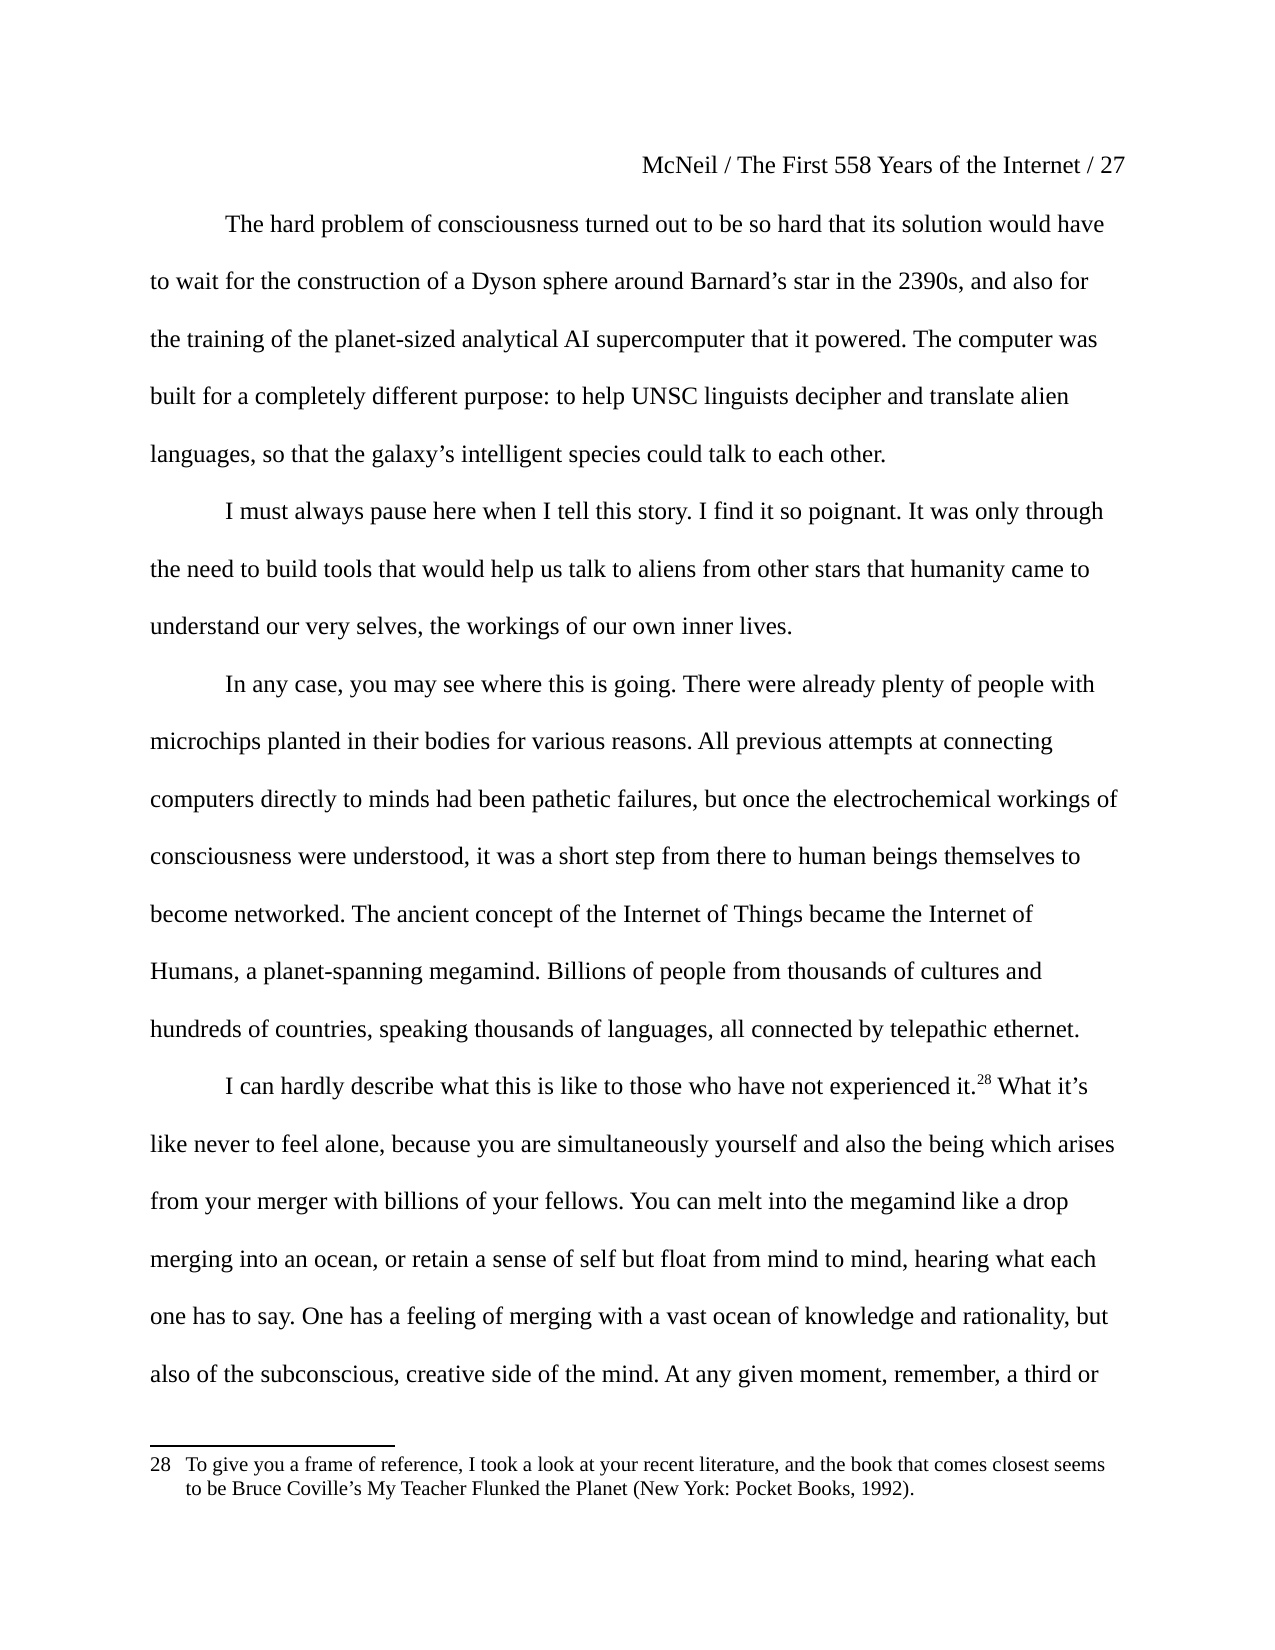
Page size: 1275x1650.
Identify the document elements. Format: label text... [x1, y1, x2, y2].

text The hard problem of consciousness turned out to be so hard that its solution would have to wait for the construction of a Dyson sphere around Barnard’s star in the 2390s, and also for the training of the planet-sized analytical AI supercomputer that it powered. The computer was built for a completely different purpose: to help UNSC linguists decipher and translate alien languages, so that the galaxy’s intelligent species could talk to each other. [150, 209, 1125, 467]
text I must always pause here when I tell this story. I find it so poignant. It was only through the need to build tools that would help us talk to aliens from other stars that humanity came to understand our very selves, the workings of our own inner lives. [150, 496, 1125, 640]
text To give you a frame of reference, I took a look at your recent literature, and the book that comes closest seems to be Bruce Coville’s My Teacher Flunked the Planet (New York: Pocket Books, 1992). [150, 1452, 1125, 1500]
text In any case, you may see where this is going. There were already plenty of people with microchips planted in their bodies for various reasons. All previous attempts at connecting computers directly to minds had been pathetic failures, but once the electrochemical workings of consciousness were understood, it was a short step from there to human beings themselves to become networked. The ancient concept of the Internet of Things became the Internet of Humans, a planet-spanning megamind. Billions of people from thousands of cultures and hundreds of countries, speaking thousands of languages, all connected by telepathic ethernet. [150, 669, 1125, 1042]
text I can hardly describe what this is like to those who have not experienced it. What it’s like never to feel alone, because you are simultaneously yourself and also the being which arises from your merger with billions of your fellows. You can melt into the megamind like a drop merging into an ocean, or retain a sense of self but float from mind to mind, hearing what each one has to say. One has a feeling of merging with a vast ocean of knowledge and rationality, but also of the subconscious, creative side of the mind. At any given moment, remember, a third or [150, 1071, 1125, 1387]
